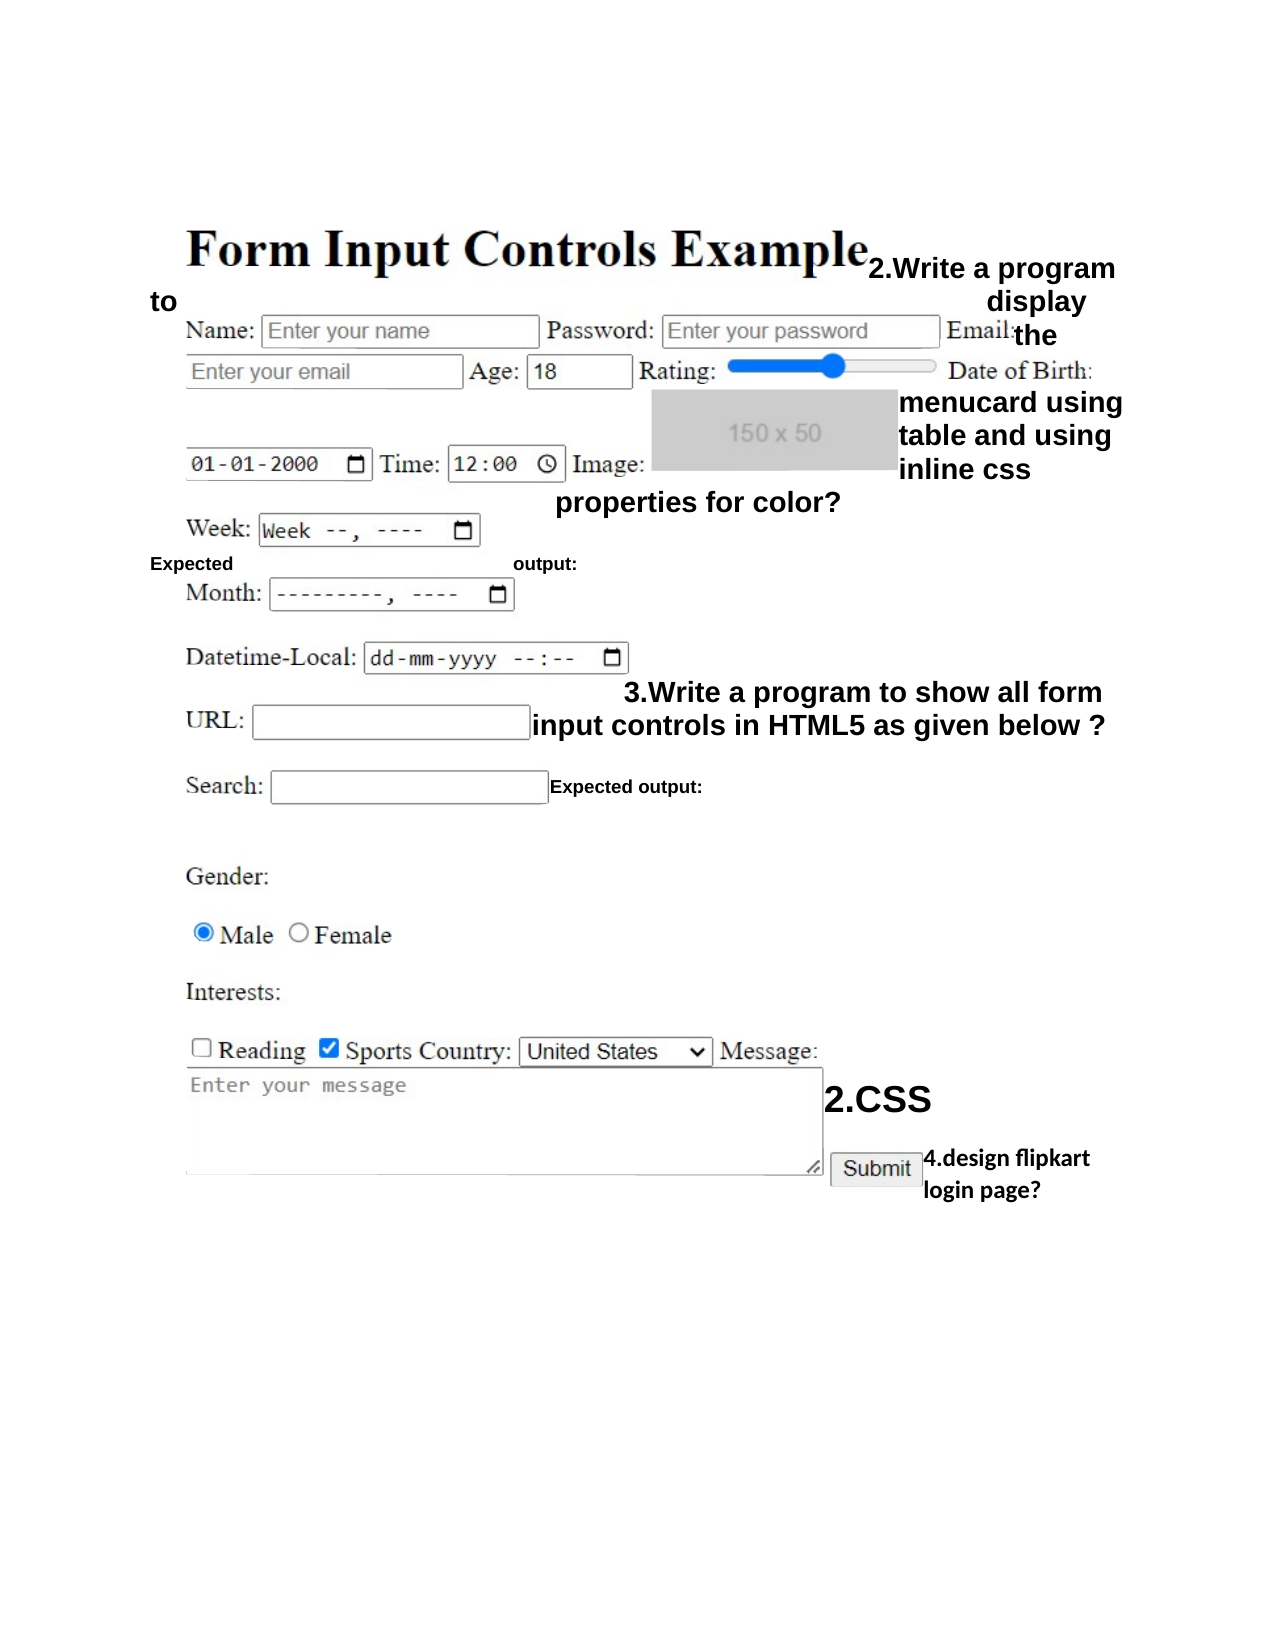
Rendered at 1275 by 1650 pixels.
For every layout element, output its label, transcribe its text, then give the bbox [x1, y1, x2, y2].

text 4.design flipkart login page? [150, 1142, 1125, 1205]
text Expected [150, 552, 269, 574]
text 2.CSS [824, 1077, 1125, 1120]
text [150, 675, 355, 742]
text 2.Write a program to display the menucard using table and using inline css properties for color? [481, 251, 1125, 519]
text [150, 775, 269, 797]
text 3.Write a program to show all form input controls in HTML5 as given below ? [531, 675, 1125, 742]
text output: [488, 552, 1125, 574]
text 2.Write a program to display the menucard using table and using inline css properties for color? [150, 251, 650, 519]
text Expected output: [550, 775, 1125, 797]
text [150, 1077, 187, 1120]
